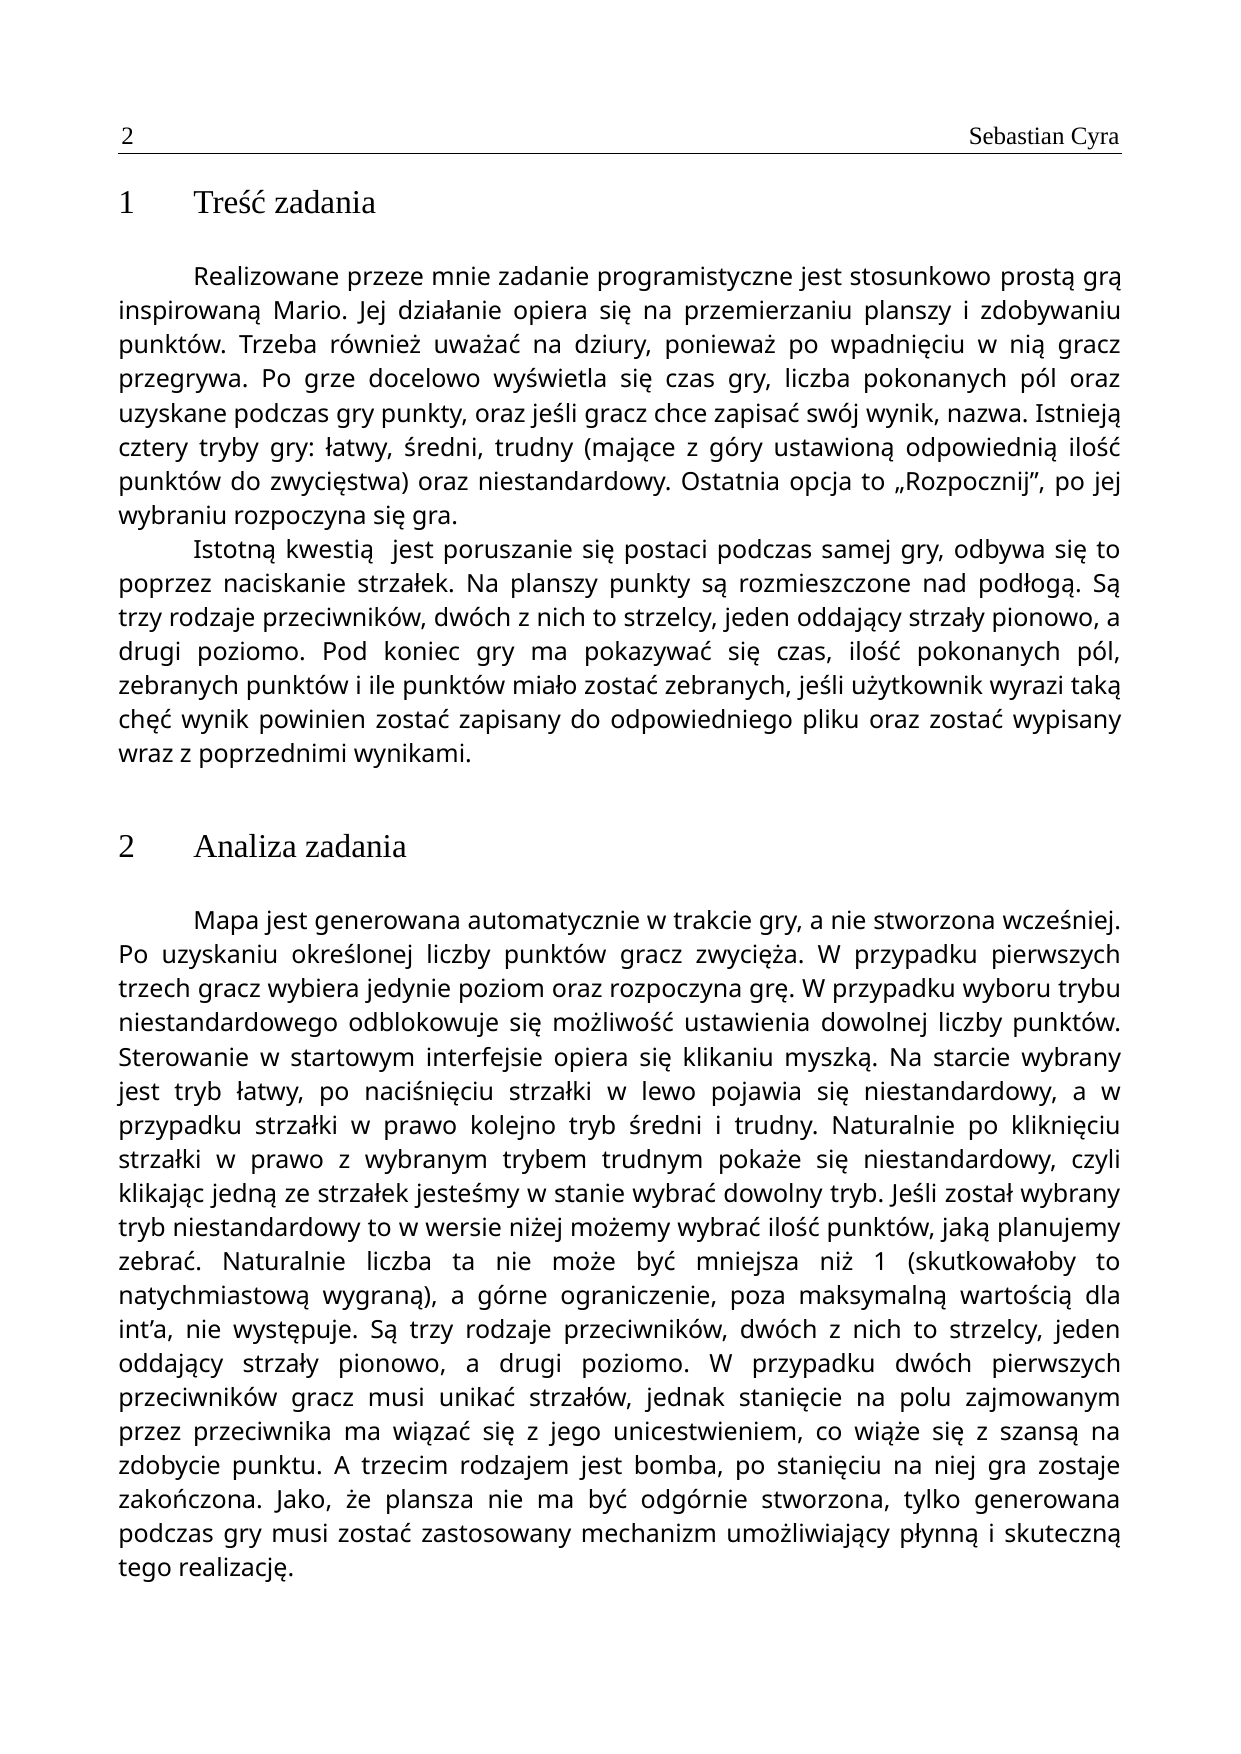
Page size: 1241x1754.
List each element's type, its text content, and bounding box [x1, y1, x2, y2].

text 1 Treść zadania [118, 182, 1122, 221]
text Mapa jest generowana automatycznie w trakcie gry, a nie stworzona wcześniej. Po uzyskaniu określonej liczby punktów gracz zwycięża. W przypadku pierwszych trzech gracz wybiera jedynie poziom oraz rozpoczyna grę. W przypadku wyboru trybu niestandardowego odblokowuje się możliwość ustawienia dowolnej liczby punktów. Sterowanie w startowym interfejsie opiera się klikaniu myszką. Na starcie wybrany jest tryb łatwy, po naciśnięciu strzałki w lewo pojawia się niestandardowy, a w przypadku strzałki w prawo kolejno tryb średni i trudny. Naturalnie po kliknięciu strzałki w prawo z wybranym trybem trudnym pokaże się niestandardowy, czyli klikając jedną ze strzałek jesteśmy w stanie wybrać dowolny tryb. Jeśli został wybrany tryb niestandardowy to w wersie niżej możemy wybrać ilość punktów, jaką planujemy zebrać. Naturalnie liczba ta nie może być mniejsza niż 1 (skutkowałoby to natychmiastową wygraną), a górne ograniczenie, poza maksymalną wartością dla int’a, nie występuje. Są trzy rodzaje przeciwników, dwóch z nich to strzelcy, jeden oddający strzały pionowo, a drugi poziomo. W przypadku dwóch pierwszych przeciwników gracz musi unikać strzałów, jednak stanięcie na polu zajmowanym przez przeciwnika ma wiązać się z jego unicestwieniem, co wiąże się z szansą na zdobycie punktu. A trzecim rodzajem jest bomba, po stanięciu na niej gra zostaje zakończona. Jako, że plansza nie ma być odgórnie stworzona, tylko generowana podczas gry musi zostać zastosowany mechanizm umożliwiający płynną i skuteczną tego realizację. [118, 903, 1122, 1584]
text Realizowane przeze mnie zadanie programistyczne jest stosunkowo prostą grą inspirowaną Mario. Jej działanie opiera się na przemierzaniu planszy i zdobywaniu punktów. Trzeba również uważać na dziury, ponieważ po wpadnięciu w nią gracz przegrywa. Po grze docelowo wyświetla się czas gry, liczba pokonanych pól oraz uzyskane podczas gry punkty, oraz jeśli gracz chce zapisać swój wynik, nazwa. Istnieją cztery tryby gry: łatwy, średni, trudny (mające z góry ustawioną odpowiednią ilość punktów do zwycięstwa) oraz niestandardowy. Ostatnia opcja to „Rozpocznij”, po jej wybraniu rozpoczyna się gra. [118, 259, 1122, 531]
text Istotną kwestią jest poruszanie się postaci podczas samej gry, odbywa się to poprzez naciskanie strzałek. Na planszy punkty są rozmieszczone nad podłogą. Są trzy rodzaje przeciwników, dwóch z nich to strzelcy, jeden oddający strzały pionowo, a drugi poziomo. Pod koniec gry ma pokazywać się czas, ilość pokonanych pól, zebranych punktów i ile punktów miało zostać zebranych, jeśli użytkownik wyrazi taką chęć wynik powinien zostać zapisany do odpowiedniego pliku oraz zostać wypisany wraz z poprzednimi wynikami. [118, 531, 1122, 770]
text 2 Analiza zadania [118, 826, 1122, 864]
